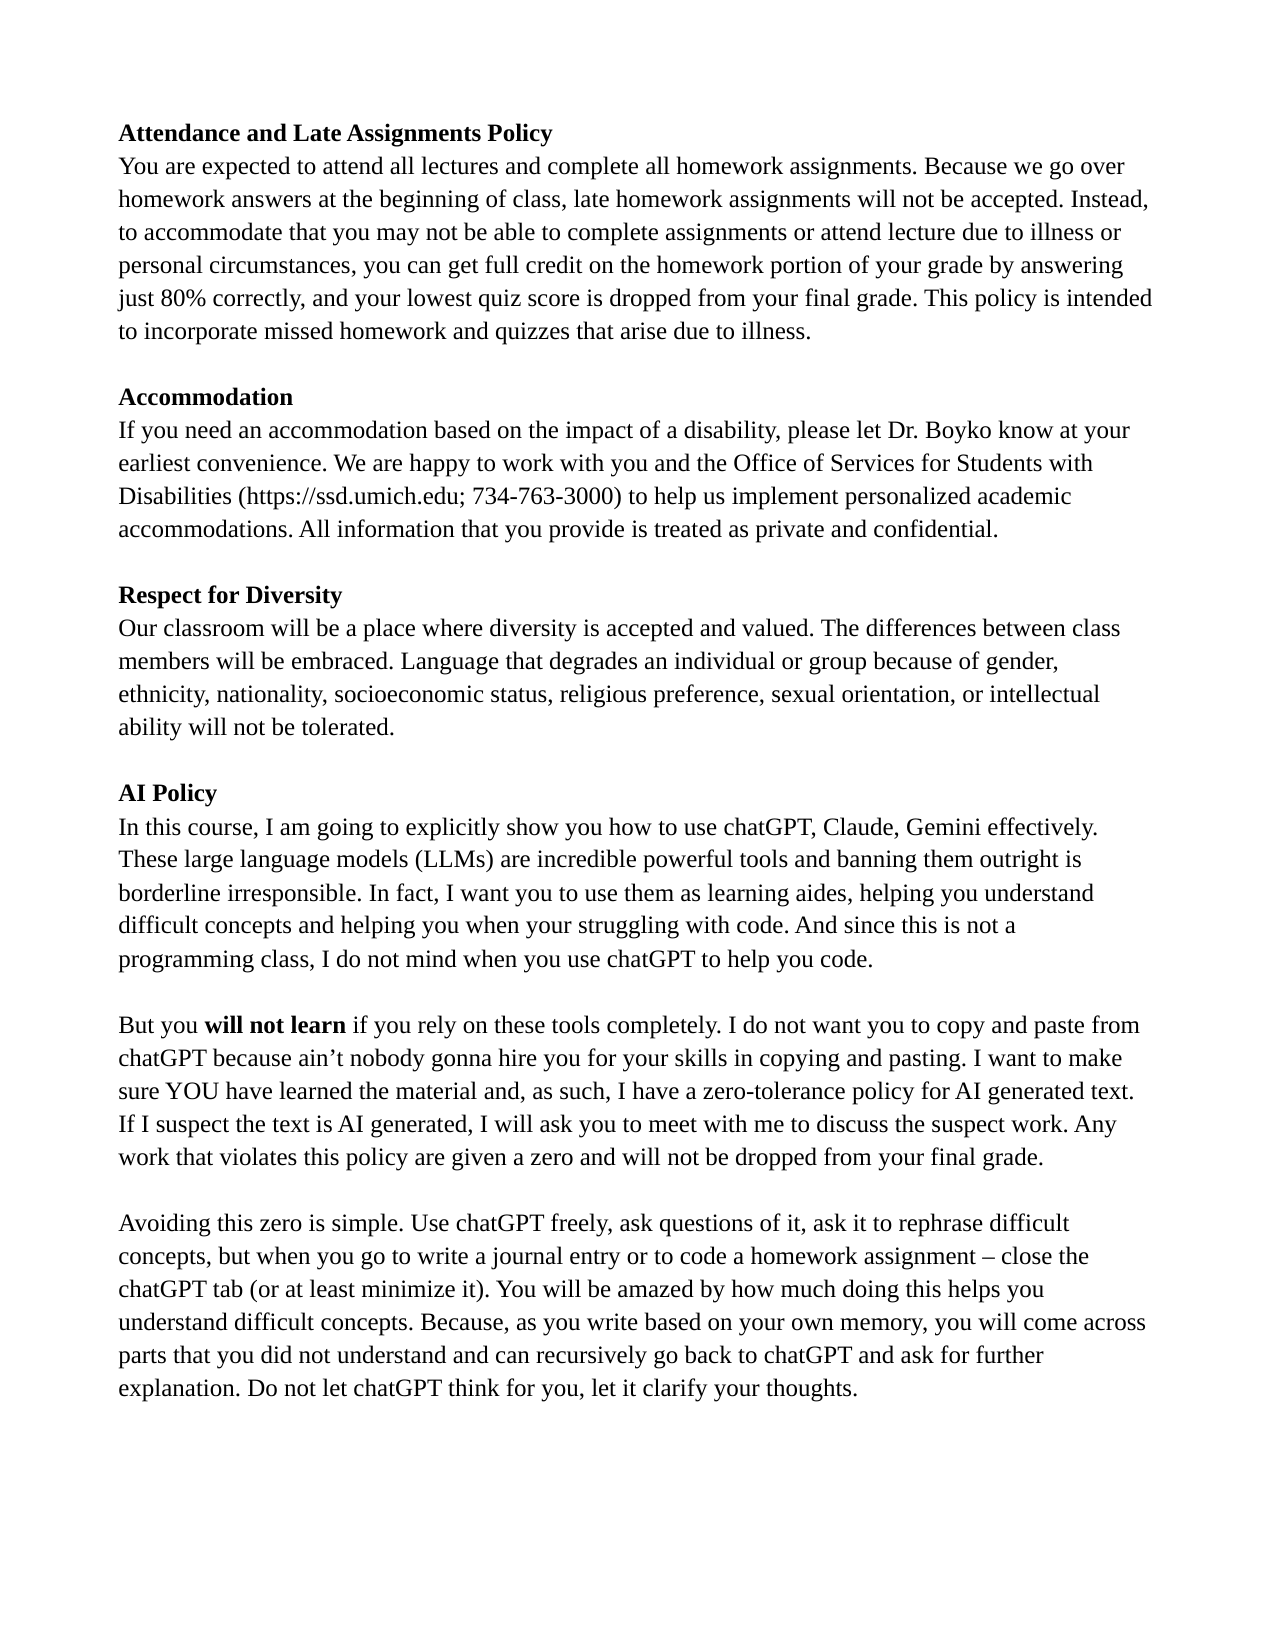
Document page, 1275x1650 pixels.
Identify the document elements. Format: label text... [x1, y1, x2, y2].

text But you will not learn if you rely on these tools completely. I do not want you to copy and paste from chatGPT because ain’t nobody gonna hire you for your skills in copying and pasting. I want to make sure YOU have learned the material and, as such, I have a zero-tolerance policy for AI generated text. If I suspect the text is AI generated, I will ask you to meet with me to discuss the suspect work. Any work that violates this policy are given a zero and will not be dropped from your final grade. [118, 1010, 1157, 1171]
text Attendance and Late Assignments Policy [118, 118, 1157, 147]
text Respect for Diversity [118, 580, 1157, 609]
text Our classroom will be a place where diversity is accepted and valued. The differences between class members will be embraced. Language that degrades an individual or group because of gender, ethnicity, nationality, socioeconomic status, religious preference, sexual orientation, or intellectual ability will not be tolerated. [118, 613, 1157, 741]
text In this course, I am going to explicitly show you how to use chatGPT, Claude, Gemini effectively. These large language models (LLMs) are incredible powerful tools and banning them outright is borderline irresponsible. In fact, I want you to use them as learning aides, helping you understand difficult concepts and helping you when your struggling with code. And since this is not a programming class, I do not mind when you use chatGPT to help you code. [118, 812, 1157, 972]
text You are expected to attend all lectures and complete all homework assignments. Because we go over homework answers at the beginning of class, late homework assignments will not be accepted. Instead, to accommodate that you may not be able to complete assignments or attend lecture due to illness or personal circumstances, you can get full credit on the homework portion of your grade by answering just 80% correctly, and your lowest quiz score is dropped from your final grade. This policy is intended to incorporate missed homework and quizzes that arise due to illness. [118, 151, 1157, 345]
text If you need an accommodation based on the impact of a disability, please let Dr. Boyko know at your earliest convenience. We are happy to work with you and the Office of Services for Students with Disabilities (https://ssd.umich.edu; 734-763-3000) to help us implement personalized academic accommodations. All information that you provide is treated as private and confidential. [118, 415, 1157, 543]
text Accommodation [118, 382, 1157, 411]
text Avoiding this zero is simple. Use chatGPT freely, ask questions of it, ask it to rephrase difficult concepts, but when you go to write a journal entry or to code a homework assignment – close the chatGPT tab (or at least minimize it). You will be amazed by how much doing this helps you understand difficult concepts. Because, as you write based on your own memory, you will come across parts that you did not understand and can recursively go back to chatGPT and ask for further explanation. Do not let chatGPT think for you, let it clarify your thoughts. [118, 1208, 1157, 1402]
text AI Policy [118, 778, 1157, 807]
